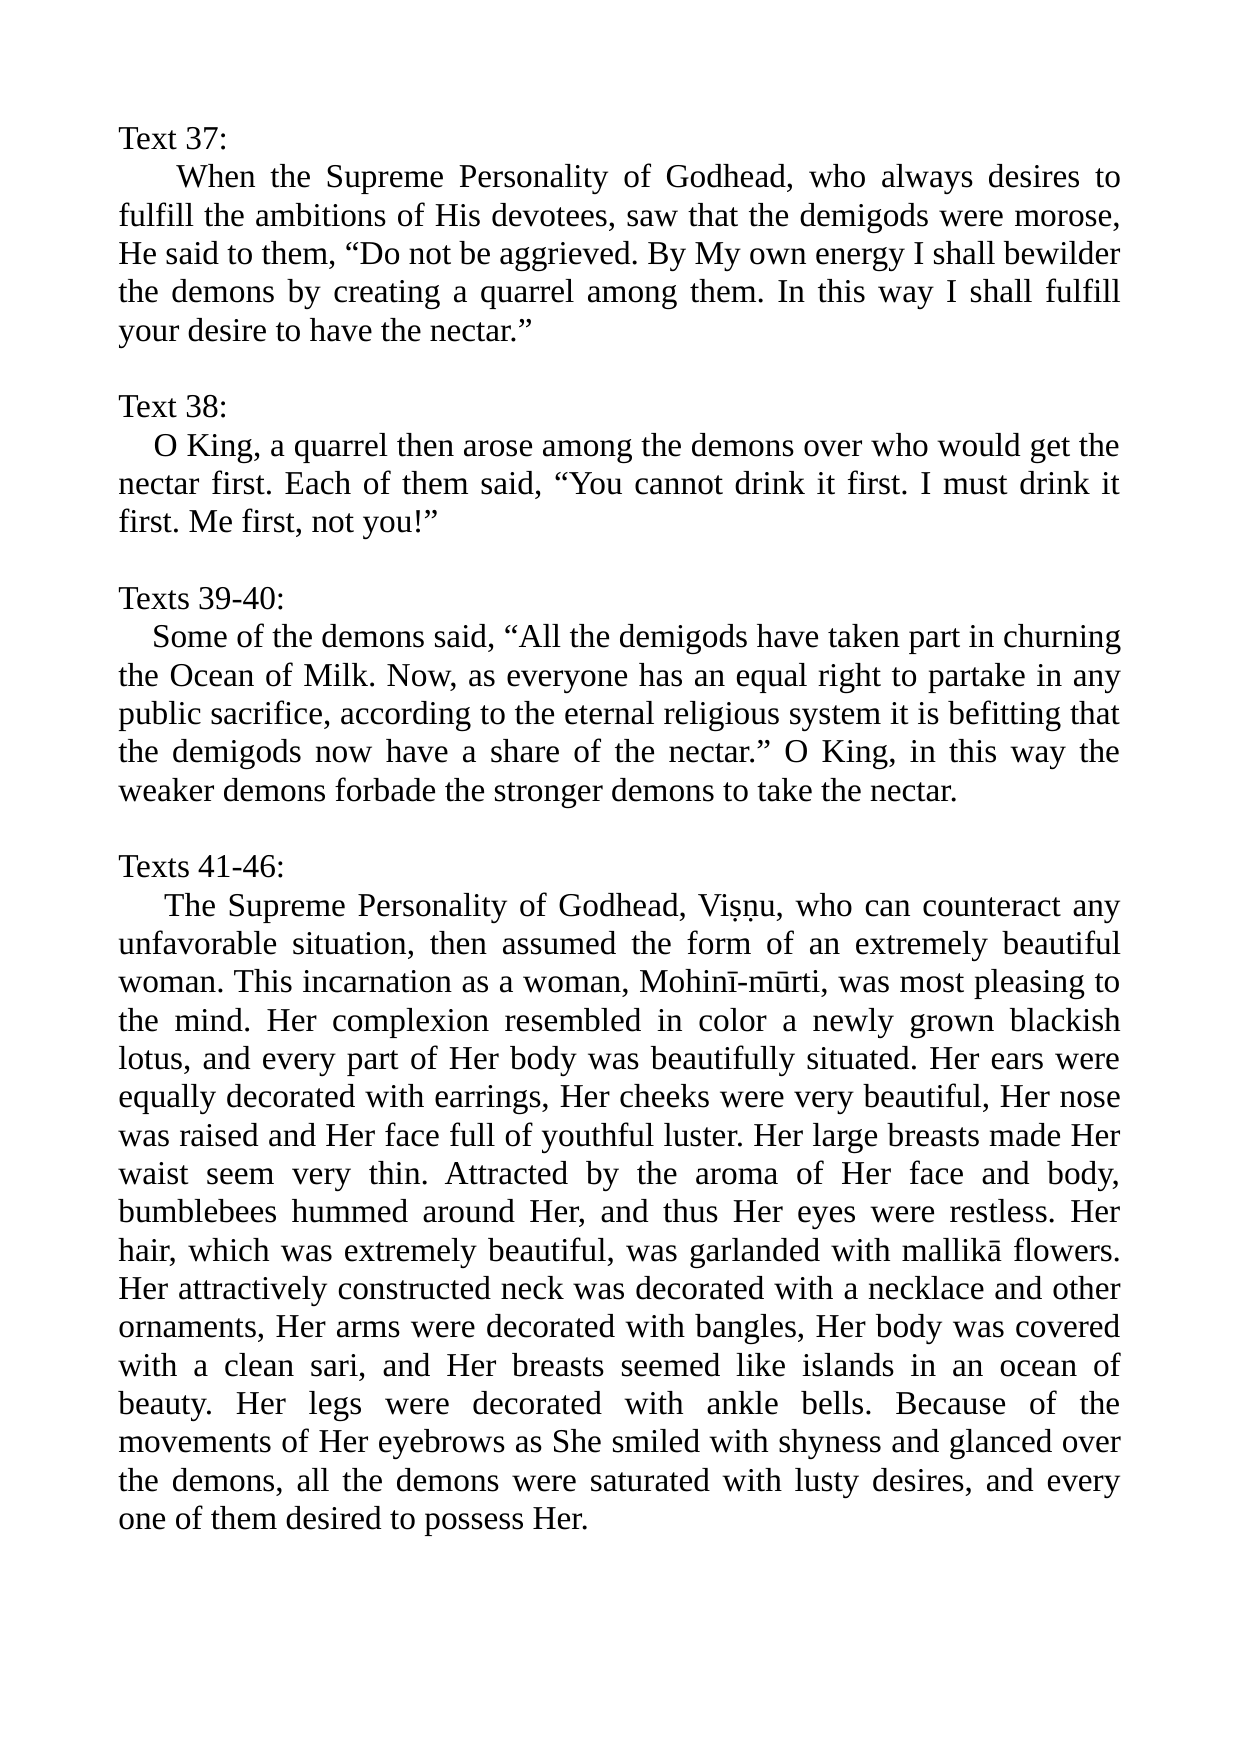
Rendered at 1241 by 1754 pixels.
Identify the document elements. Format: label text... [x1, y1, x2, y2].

text Text 38: [118, 386, 1122, 425]
text Some of the demons said, “All the demigods have taken part in churning the Ocean of Milk. Now, as everyone has an equal right to partake in any public sacrifice, according to the eternal religious system it is befitting that the demigods now have a share of the nectar.” O King, in this way the weaker demons forbade the stronger demons to take the nectar. [118, 616, 1122, 808]
text O King, a quarrel then arose among the demons over who would get the nectar first. Each of them said, “You cannot drink it first. I must drink it first. Me first, not you!” [118, 425, 1122, 540]
text Texts 39-40: [118, 578, 1122, 616]
text Texts 41-46: [118, 846, 1122, 885]
text The Supreme Personality of Godhead, Viṣṇu, who can counteract any unfavorable situation, then assumed the form of an extremely beautiful woman. This incarnation as a woman, Mohinī-mūrti, was most pleasing to the mind. Her complexion resembled in color a newly grown blackish lotus, and every part of Her body was beautifully situated. Her ears were equally decorated with earrings, Her cheeks were very beautiful, Her nose was raised and Her face full of youthful luster. Her large breasts made Her waist seem very thin. Attracted by the aroma of Her face and body, bumblebees hummed around Her, and thus Her eyes were restless. Her hair, which was extremely beautiful, was garlanded with mallikā flowers. Her attractively constructed neck was decorated with a necklace and other ornaments, Her arms were decorated with bangles, Her body was covered with a clean sari, and Her breasts seemed like islands in an ocean of beauty. Her legs were decorated with ankle bells. Because of the movements of Her eyebrows as She smiled with shyness and glanced over the demons, all the demons were saturated with lusty desires, and every one of them desired to possess Her. [118, 885, 1122, 1536]
text When the Supreme Personality of Godhead, who always desires to fulfill the ambitions of His devotees, saw that the demigods were morose, He said to them, “Do not be aggrieved. By My own energy I shall bewilder the demons by creating a quarrel among them. In this way I shall fulfill your desire to have the nectar.” [118, 156, 1122, 348]
text Text 37: [118, 118, 1122, 156]
